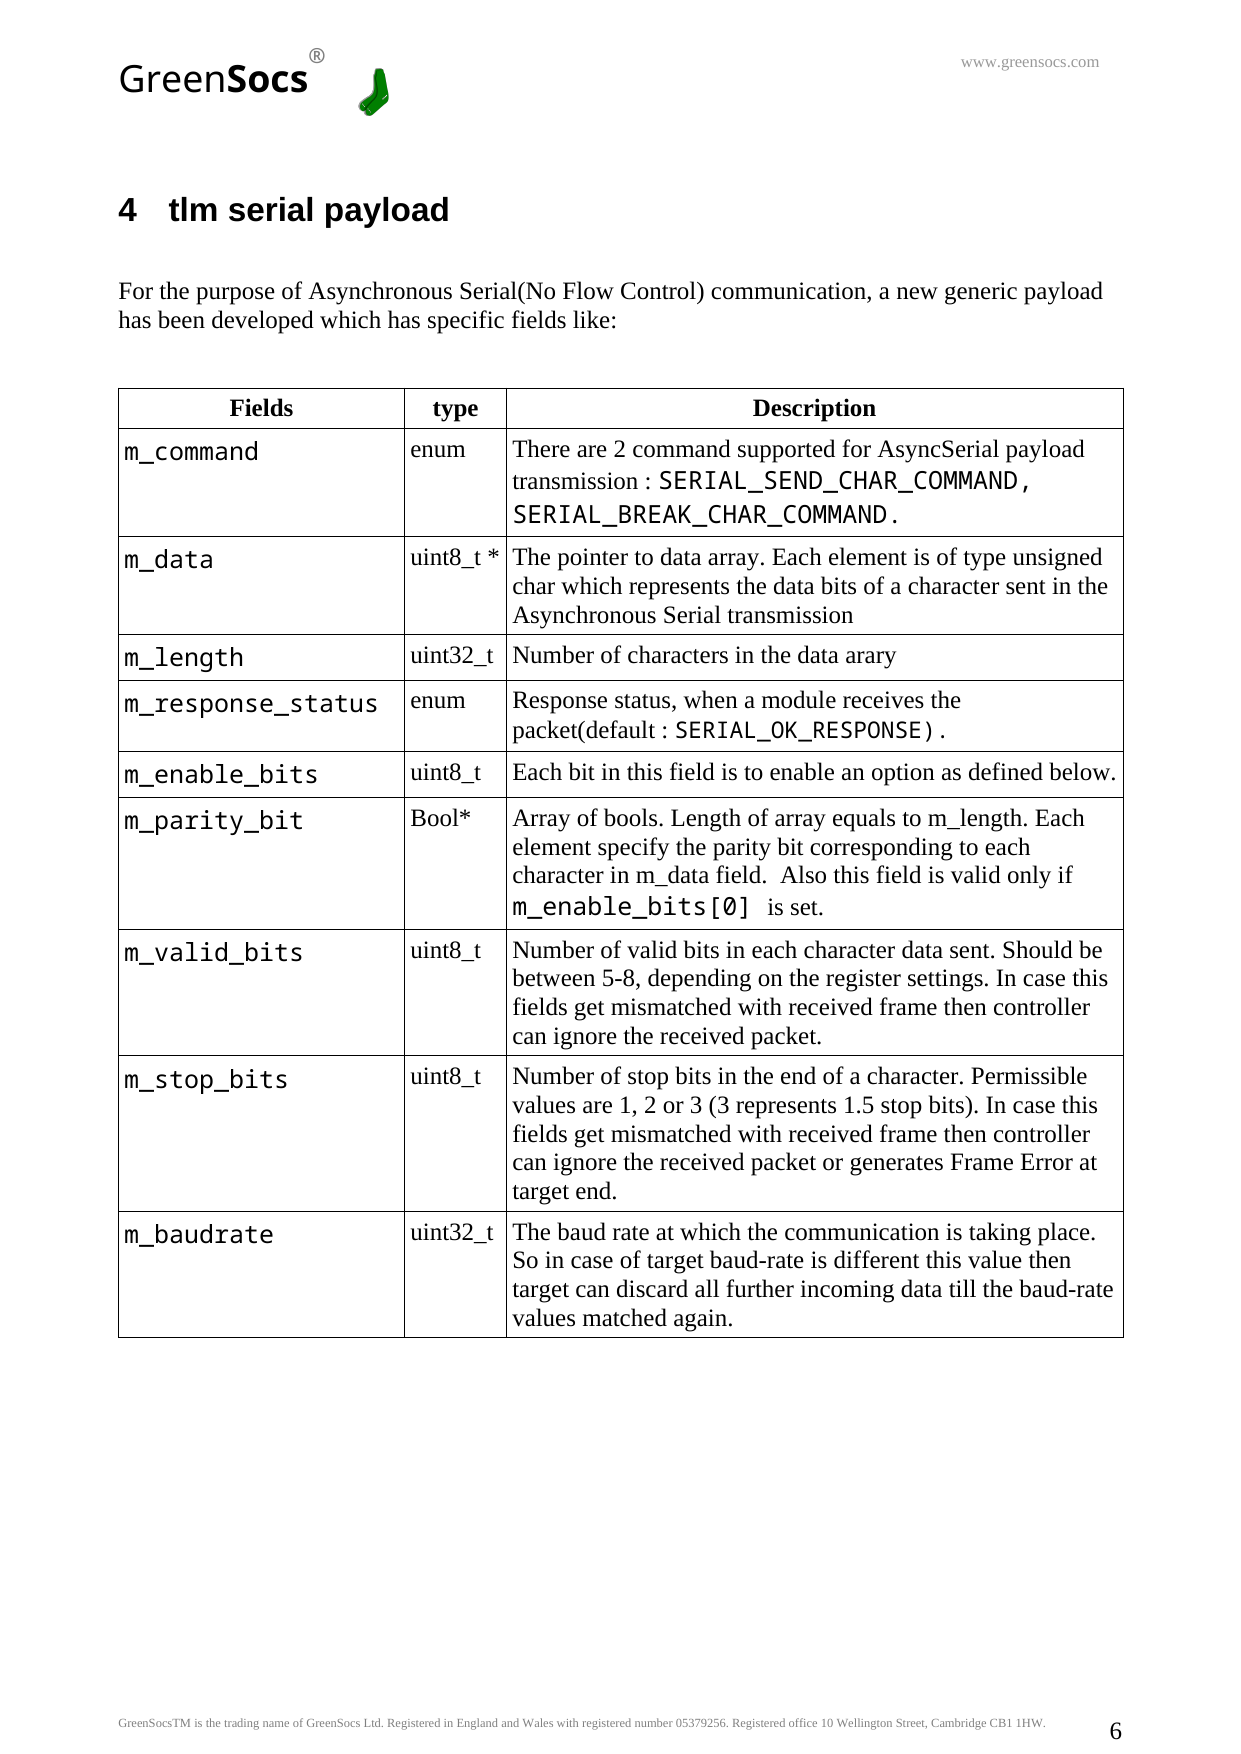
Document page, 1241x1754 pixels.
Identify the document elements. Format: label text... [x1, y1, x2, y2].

text For the purpose of Asynchronous Serial(No Flow Control) communication, a new generic payload has been developed which has specific fields like: [118, 276, 1122, 334]
table_header Fields [119, 389, 404, 428]
table_header Description [507, 389, 1123, 428]
table_cell m_baudrate [119, 1212, 404, 1337]
table_cell m_enable_bits [119, 752, 404, 797]
table_cell m_length [119, 635, 404, 680]
table_cell The pointer to data array. Each element is of type unsigned char which represents the data bits of a character sent in the Asynchronous Serial transmission [507, 537, 1123, 634]
table_header type [405, 389, 506, 428]
table_cell The baud rate at which the communication is taking place. So in case of target baud-rate is different this value then target can discard all further incoming data till the baud-rate values matched again. [507, 1212, 1123, 1337]
table_cell m_parity_bit [119, 798, 404, 929]
table_cell uint32_t [405, 635, 506, 680]
table_cell Number of valid bits in each character data sent. Should be between 5-8, depending on the register settings. In case this fields get mismatched with received frame then controller can ignore the received packet. [507, 930, 1123, 1055]
table_cell Bool* [405, 798, 506, 929]
table_cell There are 2 command supported for AsyncSerial payload transmission : SERIAL_SEND_CHAR_COMMAND, SERIAL_BREAK_CHAR_COMMAND. [507, 429, 1123, 536]
table_cell m_response_status [119, 681, 404, 751]
table_cell m_stop_bits [119, 1056, 404, 1211]
table_cell enum [405, 681, 506, 751]
table_cell Number of characters in the data arary [507, 635, 1123, 680]
subtitle tlm serial payload [118, 190, 1122, 229]
table_cell uint8_t * [405, 537, 506, 634]
table_cell m_valid_bits [119, 930, 404, 1055]
table_cell Each bit in this field is to enable an option as defined below. [507, 752, 1123, 797]
table_cell uint32_t [405, 1212, 506, 1337]
table_cell Response status, when a module receives the packet(default : SERIAL_OK_RESPONSE). [507, 681, 1123, 751]
table_cell uint8_t [405, 1056, 506, 1211]
table_cell m_command [119, 429, 404, 536]
table_cell uint8_t [405, 930, 506, 1055]
picture [357, 68, 389, 117]
table_cell Array of bools. Length of array equals to m_length. Each element specify the parity bit corresponding to each character in m_data field. Also this field is valid only if m_enable_bits[0] is set. [507, 798, 1123, 929]
table_cell Number of stop bits in the end of a character. Permissible values are 1, 2 or 3 (3 represents 1.5 stop bits). In case this fields get mismatched with received frame then controller can ignore the received packet or generates Frame Error at target end. [507, 1056, 1123, 1211]
table_cell enum [405, 429, 506, 536]
table_cell uint8_t [405, 752, 506, 797]
table_cell m_data [119, 537, 404, 634]
